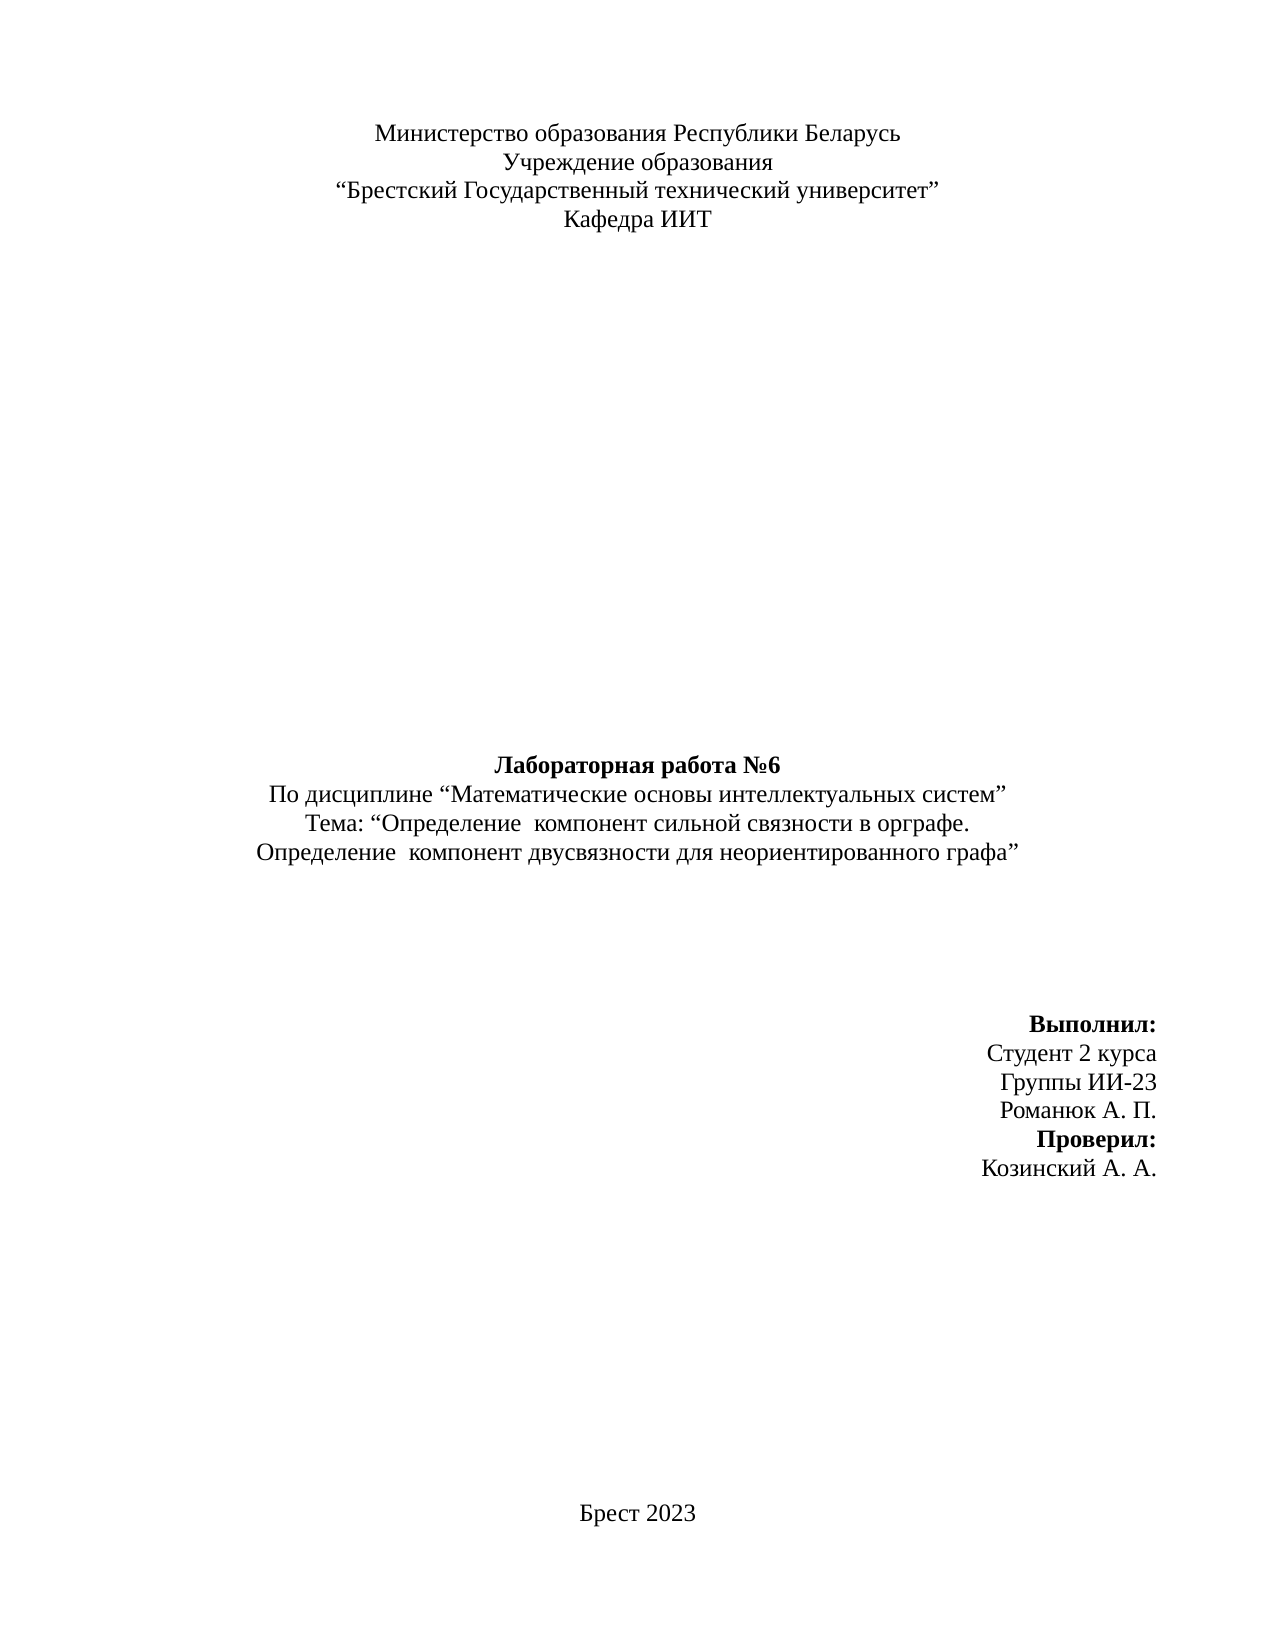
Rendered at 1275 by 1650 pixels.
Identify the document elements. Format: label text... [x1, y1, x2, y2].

text Лабораторная работа №6 [118, 751, 1157, 779]
text Проверил: [118, 1124, 1157, 1153]
text Тема: “Определение компонент сильной связности в орграфе. [118, 808, 1157, 837]
text По дисциплине “Математические основы интеллектуальных систем” [118, 779, 1157, 808]
text Определение компонент двусвязности для неориентированного графа” [118, 837, 1157, 866]
text “Брестский Государственный технический университет” [118, 176, 1157, 204]
text Министерство образования Республики Беларусь [118, 118, 1157, 147]
text Выполнил: [118, 1009, 1157, 1038]
text Студент 2 курса [118, 1038, 1157, 1067]
text Романюк А. П. [118, 1096, 1157, 1124]
text Кафедра ИИТ [118, 204, 1157, 233]
text Группы ИИ-23 [118, 1067, 1157, 1096]
text Учреждение образования [118, 147, 1157, 176]
text Козинский А. А. [118, 1153, 1157, 1182]
text Брест 2023 [118, 1498, 1157, 1527]
